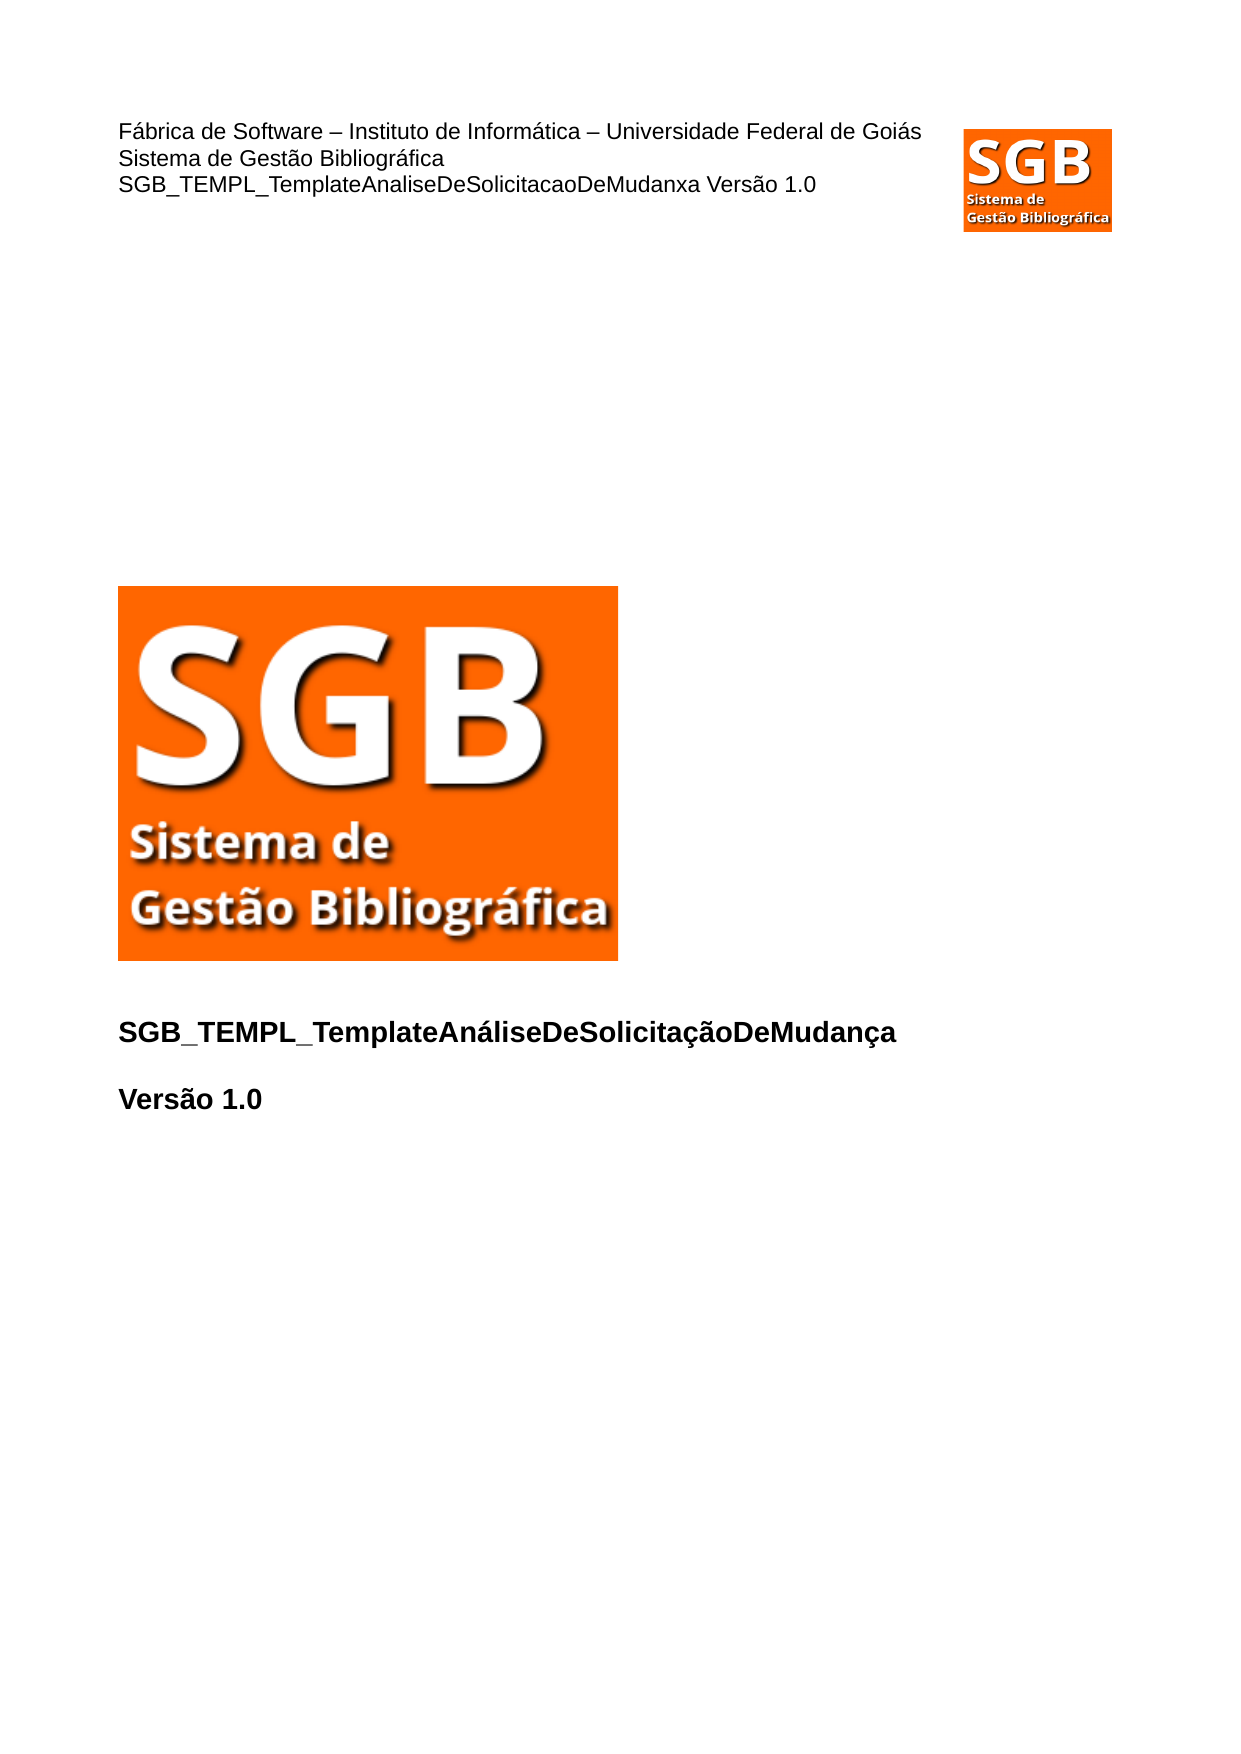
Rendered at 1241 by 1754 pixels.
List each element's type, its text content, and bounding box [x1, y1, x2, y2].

picture [963, 129, 1112, 232]
picture [118, 586, 619, 961]
text SGB_TEMPL_TemplateAnáliseDeSolicitaçãoDeMudança [118, 1015, 1122, 1049]
text Versão 1.0 [118, 1082, 1122, 1116]
